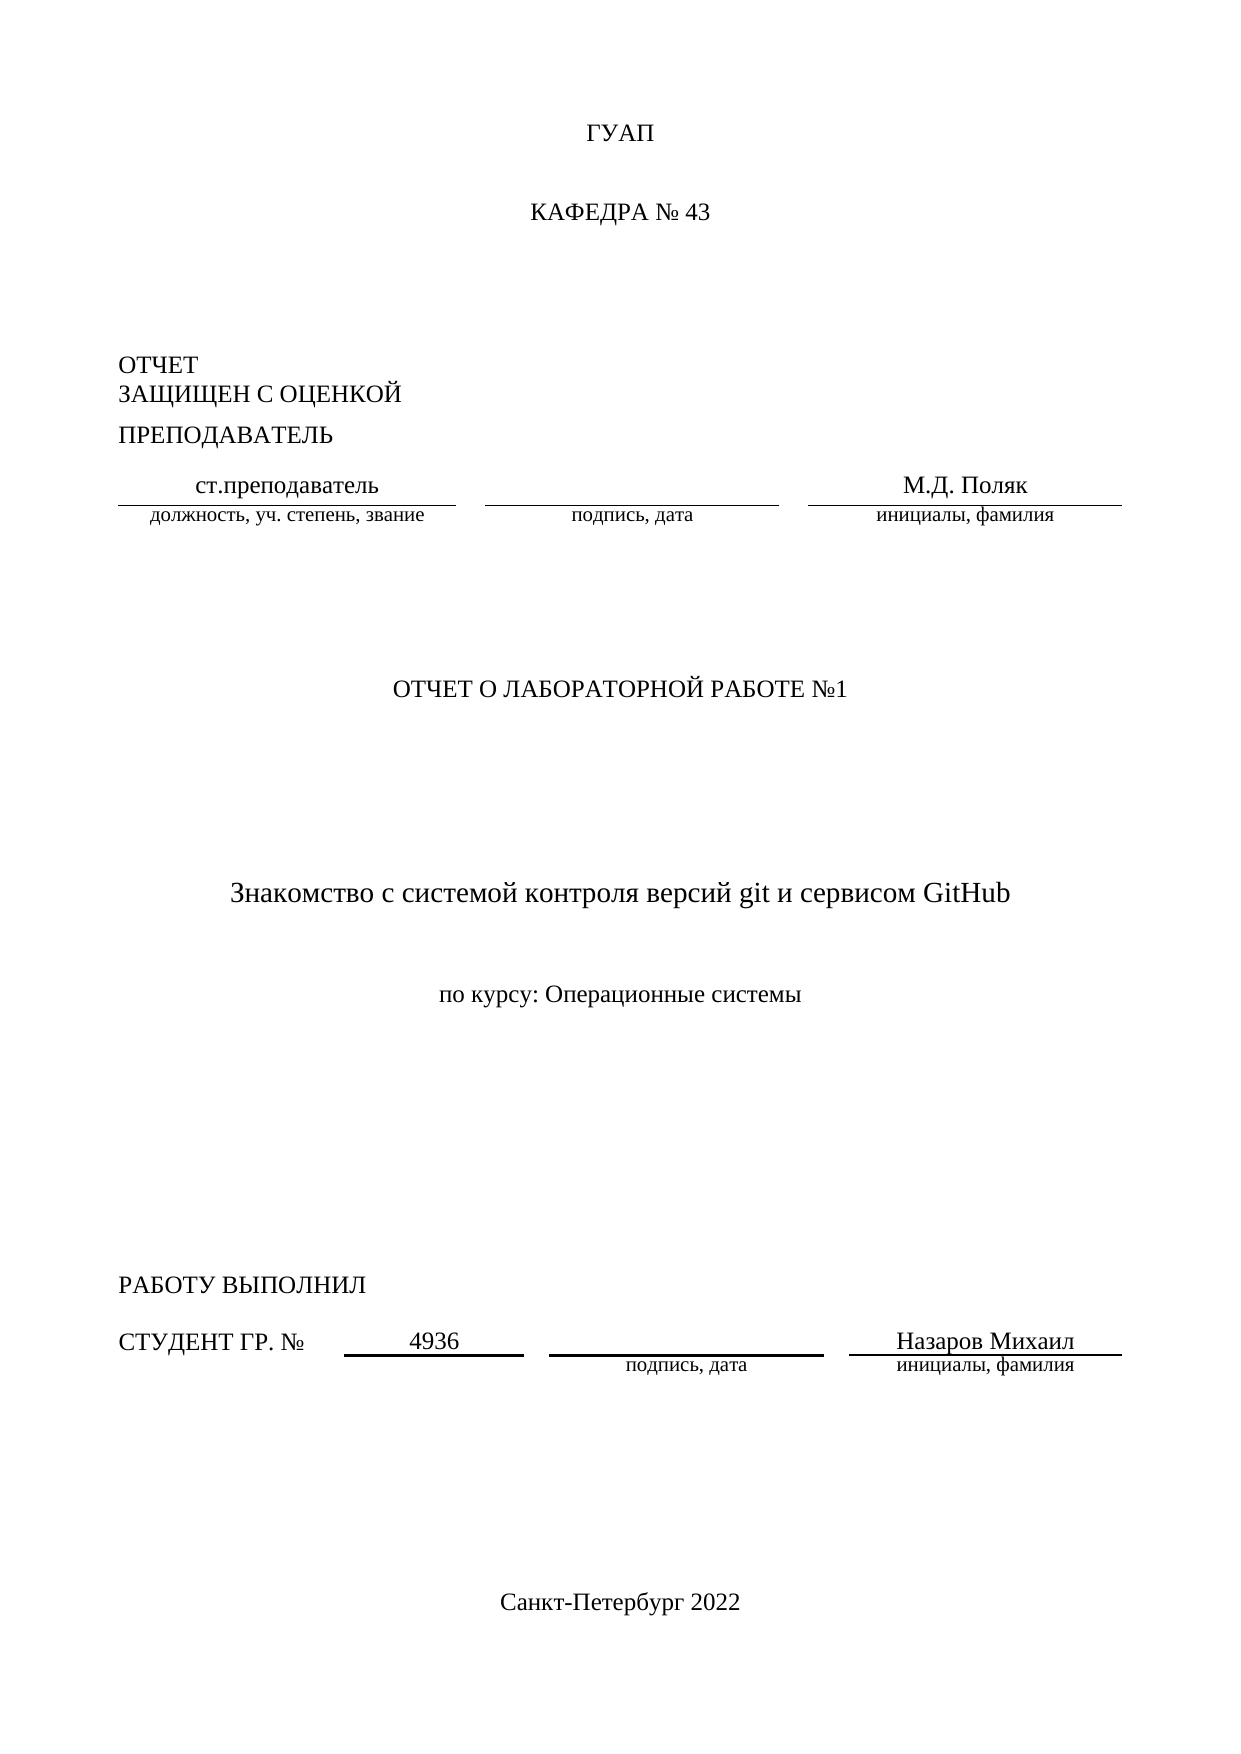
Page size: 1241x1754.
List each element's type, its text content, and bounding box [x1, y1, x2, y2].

table_header 4936 [344, 1313, 524, 1354]
text ОТЧЕТ ЗАЩИЩЕН С ОЦЕНКОЙ [118, 351, 1122, 408]
table_header [779, 464, 808, 506]
table_header ОТЧЕТ О ЛАБОРАТОРНОЙ РАБОТЕ №1 [118, 559, 1122, 789]
table_header [524, 1313, 549, 1356]
table_cell [344, 1357, 524, 1375]
text ПРЕПОДАВАТЕЛЬ [118, 421, 1122, 449]
table_cell инициалы, фамилия [849, 1356, 1122, 1375]
text КАФЕДРА № 43 [118, 197, 1122, 226]
text РАБОТУ ВЫПОЛНИЛ [118, 1270, 1122, 1299]
table_header [824, 1313, 848, 1356]
text Санкт-Петербург 2022 [118, 1587, 1122, 1616]
table_header [456, 464, 485, 506]
table_header Назаров Михаил [849, 1313, 1122, 1354]
table_cell [824, 1356, 848, 1375]
table_cell [524, 1356, 549, 1375]
table_cell подпись, дата [485, 506, 779, 525]
text ГУАП [118, 118, 1122, 147]
table_header [549, 1313, 824, 1354]
table_cell [118, 1356, 344, 1375]
table_cell [779, 506, 808, 525]
table_cell [118, 1066, 1122, 1095]
table_cell Знакомство с системой контроля версий git и сервисом GitHub [118, 789, 1122, 967]
table_cell подпись, дата [549, 1357, 824, 1375]
table_header [485, 464, 779, 505]
table_header ст.преподаватель [118, 464, 456, 505]
table_header СТУДЕНТ ГР. № [118, 1313, 344, 1356]
table_cell [456, 506, 485, 525]
table_cell [118, 1008, 1122, 1066]
table_header М.Д. Поляк [808, 464, 1122, 505]
table_cell инициалы, фамилия [808, 506, 1122, 525]
table_cell по курсу: Операционные системы [118, 967, 1122, 1008]
table_cell должность, уч. степень, звание [118, 506, 456, 525]
